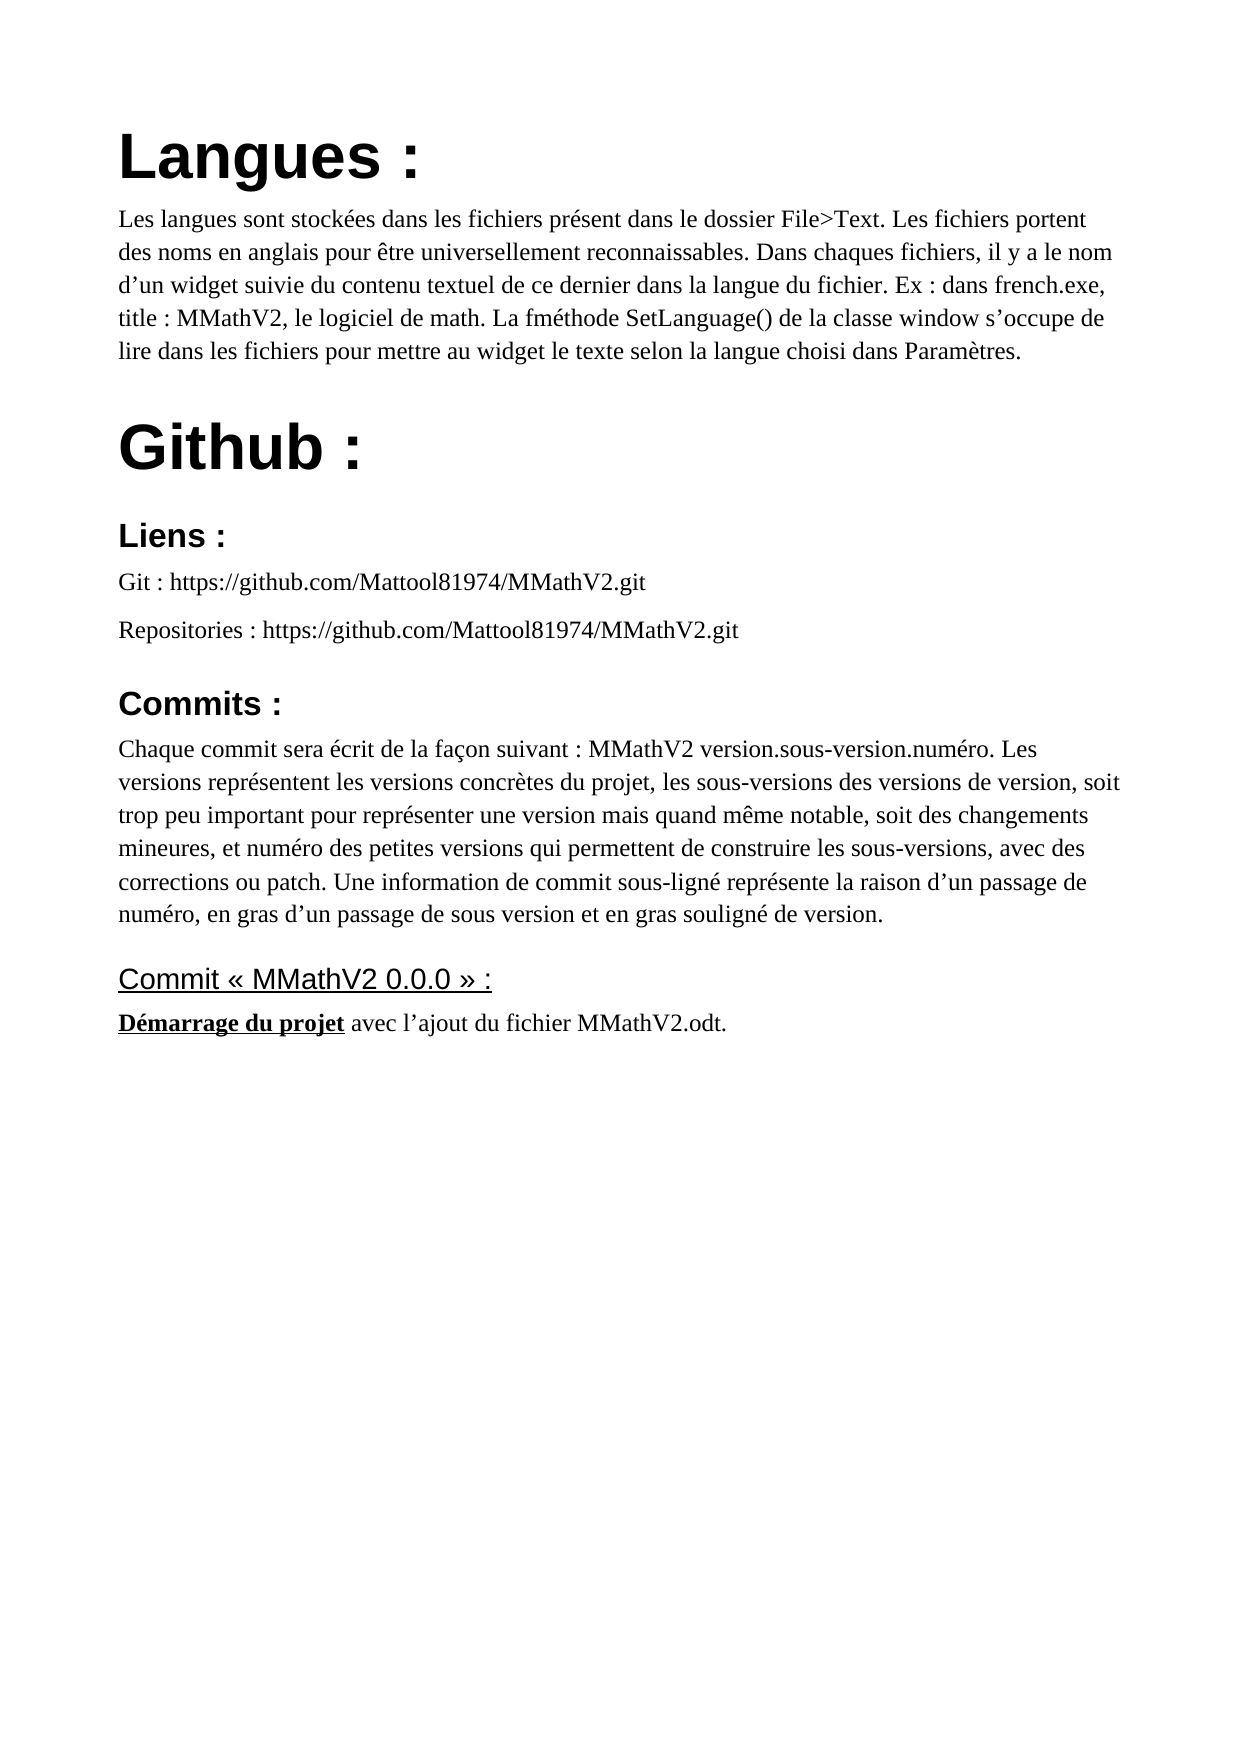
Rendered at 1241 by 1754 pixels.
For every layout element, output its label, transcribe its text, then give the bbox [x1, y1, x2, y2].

text Les langues sont stockées dans les fichiers présent dans le dossier File>Text. Les fichiers portent des noms en anglais pour être universellement reconnaissables. Dans chaques fichiers, il y a le nom d’un widget suivie du contenu textuel de ce dernier dans la langue du fichier. Ex : dans french.exe, title : MMathV2, le logiciel de math. La fméthode SetLanguage() de la classe window s’occupe de lire dans les fichiers pour mettre au widget le texte selon la langue choisi dans Paramètres. [118, 204, 1122, 365]
text Chaque commit sera écrit de la façon suivant : MMathV2 version.sous-version.numéro. Les versions représentent les versions concrètes du projet, les sous-versions des versions de version, soit trop peu important pour représenter une version mais quand même notable, soit des changements mineures, et numéro des petites versions qui permettent de construire les sous-versions, avec des corrections ou patch. Une information de commit sous-ligné représente la raison d’un passage de numéro, en gras d’un passage de sous version et en gras souligné de version. [118, 734, 1122, 928]
subtitle Liens : [118, 516, 1122, 555]
subtitle Github : [118, 409, 1122, 483]
text Git : https://github.com/Mattool81974/MMathV2.git [118, 567, 1122, 596]
text Démarrage du projet avec l’ajout du fichier MMathV2.odt. [118, 1008, 1122, 1037]
text Repositories : https://github.com/Mattool81974/MMathV2.git [118, 615, 1122, 644]
subtitle Langues : [118, 118, 1122, 192]
subtitle Commits : [118, 683, 1122, 722]
subtitle Commit « MMathV2 0.0.0 » : [118, 962, 1122, 996]
